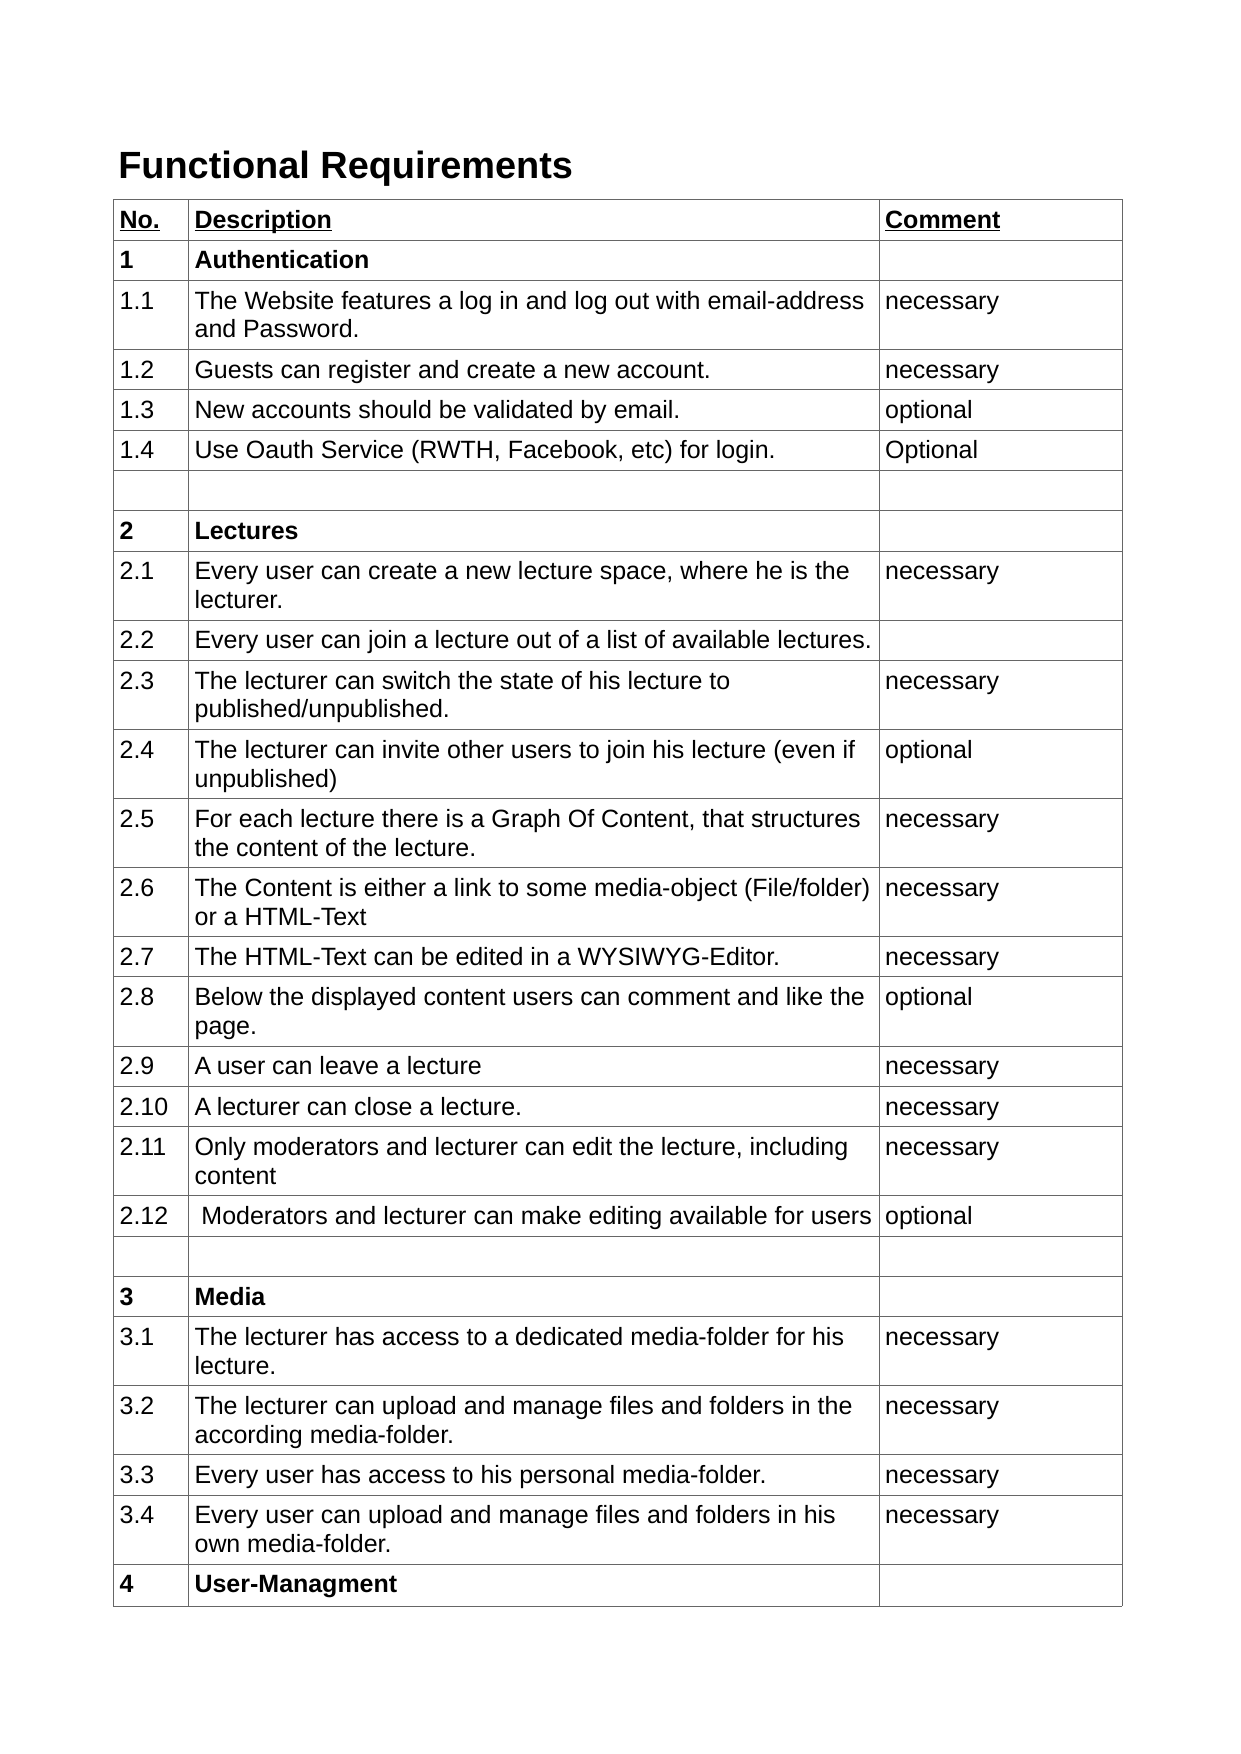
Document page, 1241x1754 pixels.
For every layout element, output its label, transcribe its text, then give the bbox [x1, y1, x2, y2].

table_cell New accounts should be validated by email. [189, 390, 879, 429]
table_cell necessary [880, 661, 1122, 729]
table_cell Below the displayed content users can comment and like the page. [189, 977, 879, 1046]
table_cell [880, 241, 1122, 280]
table_cell 2.8 [114, 977, 188, 1046]
table_cell optional [880, 977, 1122, 1046]
table_cell [880, 1565, 1122, 1606]
table_cell necessary [880, 1455, 1122, 1494]
table_cell [880, 511, 1122, 551]
table_cell 1.4 [114, 431, 188, 470]
table_cell 2.9 [114, 1047, 188, 1086]
table_cell optional [880, 390, 1122, 429]
table_cell [880, 1277, 1122, 1316]
table_cell 3.3 [114, 1455, 188, 1494]
table_header No. [114, 200, 188, 239]
table_cell 1.2 [114, 350, 188, 389]
table_cell [880, 621, 1122, 660]
table_cell 2.1 [114, 552, 188, 619]
table_cell 2.2 [114, 621, 188, 660]
table_cell 3 [114, 1277, 188, 1316]
table_cell 2.5 [114, 799, 188, 867]
table_cell necessary [880, 281, 1122, 349]
table_cell 2.12 [114, 1196, 188, 1236]
table_cell [189, 471, 879, 510]
table_cell The lecturer can switch the state of his lecture to published/unpublished. [189, 661, 879, 729]
table_cell [880, 471, 1122, 510]
table_cell 4 [114, 1565, 188, 1606]
table_cell Use Oauth Service (RWTH, Facebook, etc) for login. [189, 431, 879, 470]
table_cell 2.6 [114, 868, 188, 936]
table_cell The Content is either a link to some media-object (File/folder) or a HTML-Text [189, 868, 879, 936]
table_cell necessary [880, 552, 1122, 619]
table_cell necessary [880, 1127, 1122, 1195]
table_cell The HTML-Text can be edited in a WYSIWYG-Editor. [189, 937, 879, 976]
table_cell For each lecture there is a Graph Of Content, that structures the content of the lecture. [189, 799, 879, 867]
table_header Comment [880, 200, 1122, 239]
table_cell The Website features a log in and log out with email-address and Password. [189, 281, 879, 349]
table_cell necessary [880, 937, 1122, 976]
table_cell necessary [880, 868, 1122, 936]
table_cell 2.7 [114, 937, 188, 976]
table_cell necessary [880, 1386, 1122, 1454]
table_cell 2.3 [114, 661, 188, 729]
table_cell Lectures [189, 511, 879, 551]
table_cell 3.4 [114, 1496, 188, 1564]
table_cell Every user can join a lecture out of a list of available lectures. [189, 621, 879, 660]
table_header Description [189, 200, 879, 239]
table_cell The lecturer can invite other users to join his lecture (even if unpublished) [189, 730, 879, 798]
table_cell [880, 1237, 1122, 1276]
table_cell optional [880, 730, 1122, 798]
table_cell Media [189, 1277, 879, 1316]
table_cell necessary [880, 1087, 1122, 1126]
table_cell 2.11 [114, 1127, 188, 1195]
table_cell The lecturer can upload and manage files and folders in the according media-folder. [189, 1386, 879, 1454]
table_cell necessary [880, 799, 1122, 867]
table_cell Moderators and lecturer can make editing available for users [189, 1196, 879, 1236]
table_cell Every user can upload and manage files and folders in his own media-folder. [189, 1496, 879, 1564]
table_cell necessary [880, 1496, 1122, 1564]
table_cell 1.3 [114, 390, 188, 429]
table_cell optional [880, 1196, 1122, 1236]
table_cell 1.1 [114, 281, 188, 349]
table_cell The lecturer has access to a dedicated media-folder for his lecture. [189, 1317, 879, 1385]
table_cell 1 [114, 241, 188, 280]
table_cell [189, 1237, 879, 1276]
table_cell Every user has access to his personal media-folder. [189, 1455, 879, 1494]
table_cell Optional [880, 431, 1122, 470]
table_cell 2 [114, 511, 188, 551]
table_cell A user can leave a lecture [189, 1047, 879, 1086]
subtitle Functional Requirements [118, 143, 1122, 187]
table_cell [114, 471, 188, 510]
table_cell [114, 1237, 188, 1276]
table_cell Only moderators and lecturer can edit the lecture, including content [189, 1127, 879, 1195]
table_cell User-Managment [189, 1565, 879, 1606]
table_cell 2.10 [114, 1087, 188, 1126]
table_cell A lecturer can close a lecture. [189, 1087, 879, 1126]
table_cell 3.1 [114, 1317, 188, 1385]
table_cell Every user can create a new lecture space, where he is the lecturer. [189, 552, 879, 619]
table_cell Authentication [189, 241, 879, 280]
table_cell necessary [880, 1047, 1122, 1086]
table_cell 3.2 [114, 1386, 188, 1454]
table_cell Guests can register and create a new account. [189, 350, 879, 389]
table_cell 2.4 [114, 730, 188, 798]
table_cell necessary [880, 1317, 1122, 1385]
table_cell necessary [880, 350, 1122, 389]
